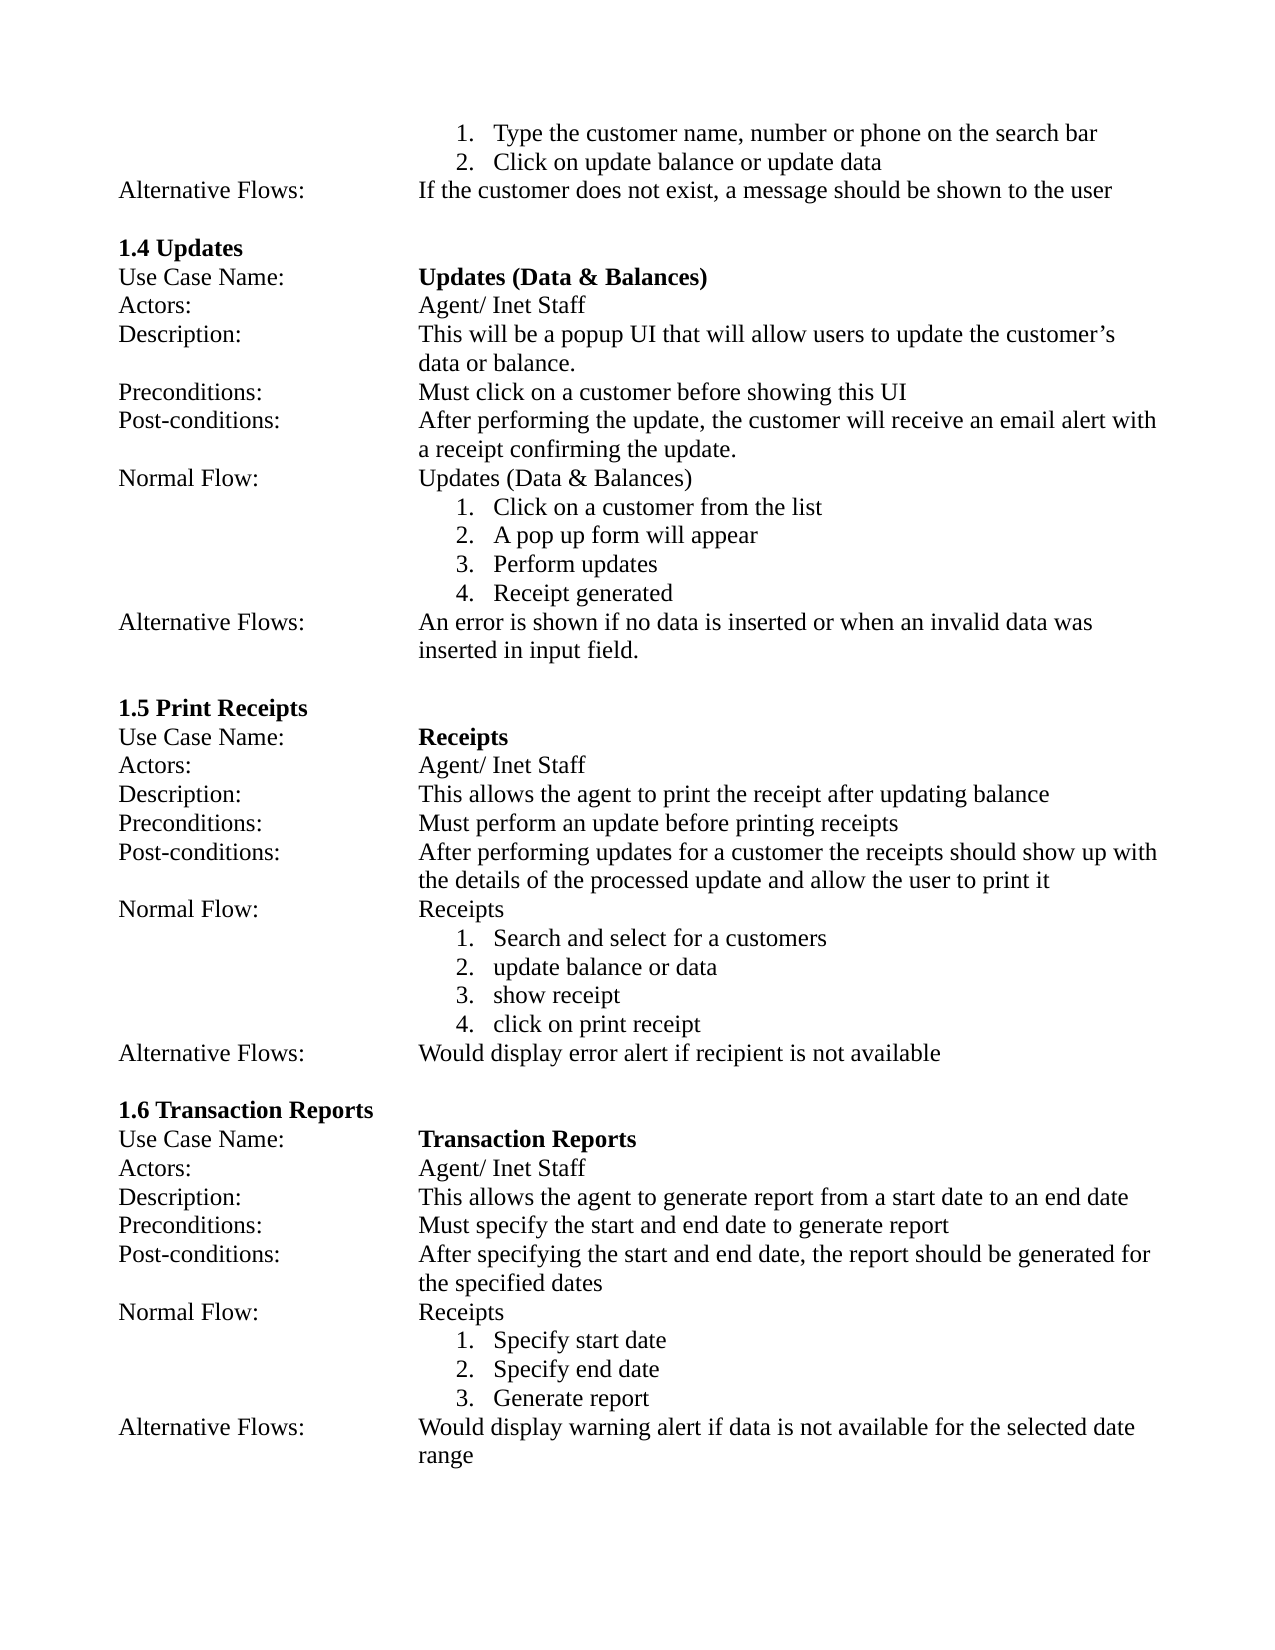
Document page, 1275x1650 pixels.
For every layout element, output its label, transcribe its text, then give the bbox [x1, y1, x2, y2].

table_cell After specifying the start and end date, the report should be generated for the specified dates [418, 1239, 1168, 1297]
table_cell After performing the update, the customer will receive an email alert with a receipt confirming the update. [418, 406, 1157, 463]
table_cell If the customer does not exist, a message should be shown to the user [418, 176, 1157, 204]
table_cell After performing updates for a customer the receipts should show up with the details of the processed update and allow the user to print it [418, 837, 1168, 894]
table_cell Preconditions: [118, 1211, 418, 1239]
table_cell Normal Flow: [118, 1297, 418, 1412]
table_cell Agent/ Inet Staff [418, 291, 1157, 319]
table_cell Post-conditions: [118, 1239, 418, 1297]
table_cell Description: [118, 779, 418, 808]
table_header Transaction Reports [418, 1124, 1168, 1153]
table_cell Must perform an update before printing receipts [418, 808, 1168, 837]
table_cell Normal Flow: [118, 894, 418, 1038]
table_cell Alternative Flows: [118, 1412, 418, 1469]
table_cell Actors: [118, 291, 418, 319]
table_cell Alternative Flows: [118, 1038, 418, 1067]
table_header Use Case Name: [118, 262, 418, 291]
table_cell This allows the agent to generate report from a start date to an end date [418, 1182, 1168, 1211]
table_header Use Case Name: [118, 1124, 418, 1153]
table_cell Receipts Search and select for a customers update balance or data show receipt click on print receipt [418, 894, 1168, 1038]
table_cell Agent/ Inet Staff [418, 1153, 1168, 1182]
table_cell An error is shown if no data is inserted or when an invalid data was inserted in input field. [418, 607, 1157, 664]
table_cell Receipts Specify start date Specify end date Generate report [418, 1297, 1168, 1412]
text 1.5 Print Receipts [118, 693, 1157, 722]
table_cell Actors: [118, 1153, 418, 1182]
table_cell Preconditions: [118, 808, 418, 837]
table_header Use Case Name: [118, 722, 418, 751]
table_cell [118, 118, 418, 176]
table_cell Agent/ Inet Staff [418, 751, 1168, 779]
table_header Receipts [418, 722, 1168, 751]
table_cell Alternative Flows: [118, 176, 418, 204]
table_cell Would display error alert if recipient is not available [418, 1038, 1168, 1067]
table_cell Would display warning alert if data is not available for the selected date range [418, 1412, 1168, 1469]
table_cell Description: [118, 1182, 418, 1211]
table_cell Must click on a customer before showing this UI [418, 377, 1157, 406]
table_cell Query Customer Type the customer name, number or phone on the search bar Click on update balance or update data [418, 118, 1157, 176]
table_header Updates (Data & Balances) [418, 262, 1157, 291]
table_cell Description: [118, 319, 418, 377]
table_cell Alternative Flows: [118, 607, 418, 664]
table_cell This will be a popup UI that will allow users to update the customer’s data or balance. [418, 319, 1157, 377]
table_cell Must specify the start and end date to generate report [418, 1211, 1168, 1239]
table_cell Post-conditions: [118, 406, 418, 463]
table_cell Updates (Data & Balances) Click on a customer from the list A pop up form will appear Perform updates Receipt generated [418, 463, 1157, 607]
text 1.6 Transaction Reports [118, 1096, 1157, 1124]
table_cell Normal Flow: [118, 463, 418, 607]
table_cell Actors: [118, 751, 418, 779]
table_cell Preconditions: [118, 377, 418, 406]
text 1.4 Updates [118, 233, 1157, 262]
table_cell Post-conditions: [118, 837, 418, 894]
table_cell This allows the agent to print the receipt after updating balance [418, 779, 1168, 808]
